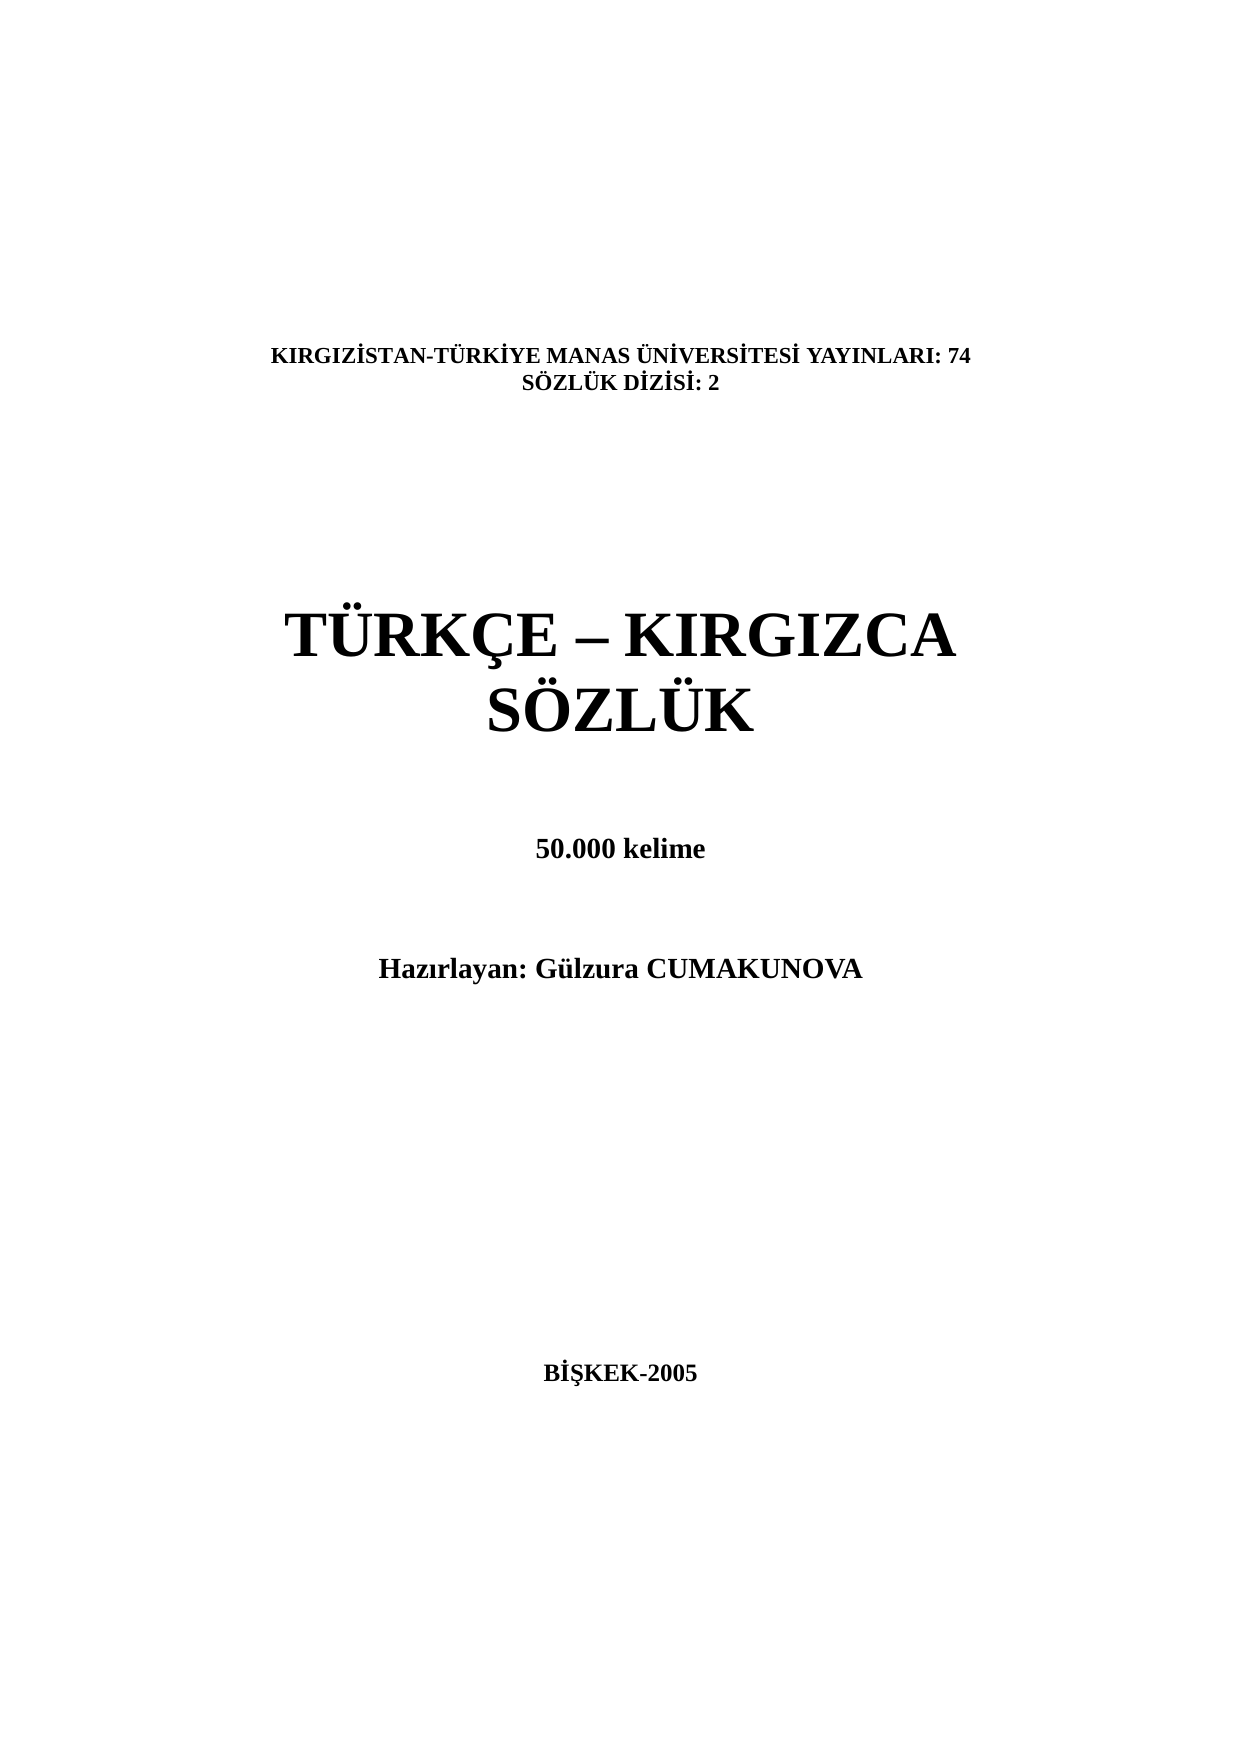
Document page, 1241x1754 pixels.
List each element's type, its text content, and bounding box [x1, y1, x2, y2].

text Hazırlayan: Gülzura CUMAKUNOVA [176, 951, 1065, 985]
text BİŞKEK-2005 [176, 1358, 1065, 1387]
text TÜRKÇE – KIRGIZCA SÖZLÜK [283, 596, 958, 745]
text 50.000 kelime [176, 831, 1065, 865]
text KIRGIZİSTAN-TÜRKİYE MANAS ÜNİVERSİTESİ YAYINLARI: 74 SÖZLÜK DİZİSİ: 2 [250, 342, 991, 395]
